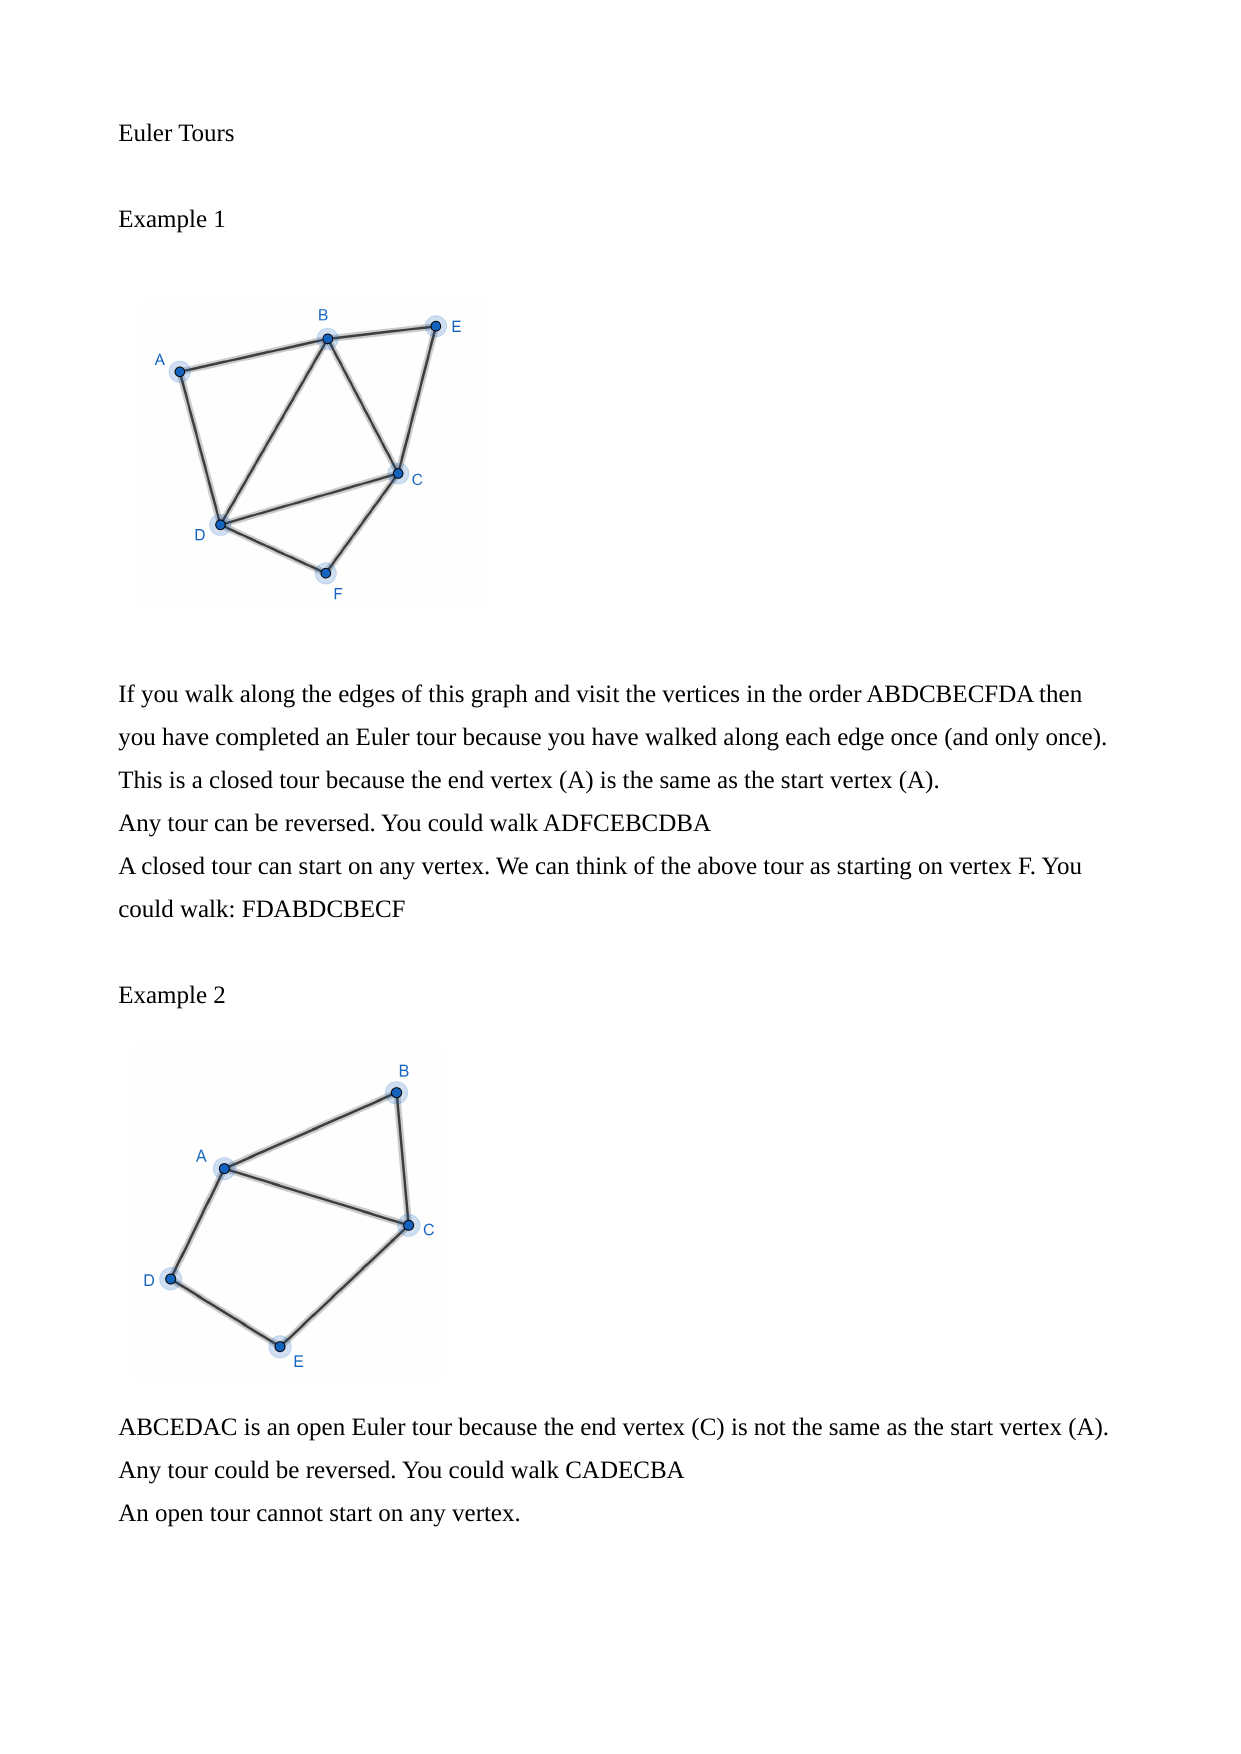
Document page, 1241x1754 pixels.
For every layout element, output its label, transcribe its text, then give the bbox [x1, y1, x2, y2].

text Any tour could be reversed. You could walk CADECBA [118, 1455, 1122, 1484]
text An open tour cannot start on any vertex. [118, 1498, 1122, 1527]
text Example 2 [118, 981, 1122, 1009]
picture [140, 299, 488, 607]
text A closed tour can start on any vertex. We can think of the above tour as starting on vertex F. You could walk: FDABDCBECF [118, 851, 1122, 923]
text Example 1 [118, 204, 1122, 233]
text ABCEDAC is an open Euler tour because the end vertex (C) is not the same as the start vertex (A). [118, 1412, 1122, 1441]
text If you walk along the edges of this graph and visit the vertices in the order ABDCBECFDA then you have completed an Euler tour because you have walked along each edge once (and only once). [118, 679, 1122, 751]
text Euler Tours [118, 118, 1122, 147]
text This is a closed tour because the end vertex (A) is the same as the start vertex (A). [118, 765, 1122, 794]
picture [130, 1044, 445, 1380]
text Any tour can be reversed. You could walk ADFCEBCDBA [118, 808, 1122, 837]
